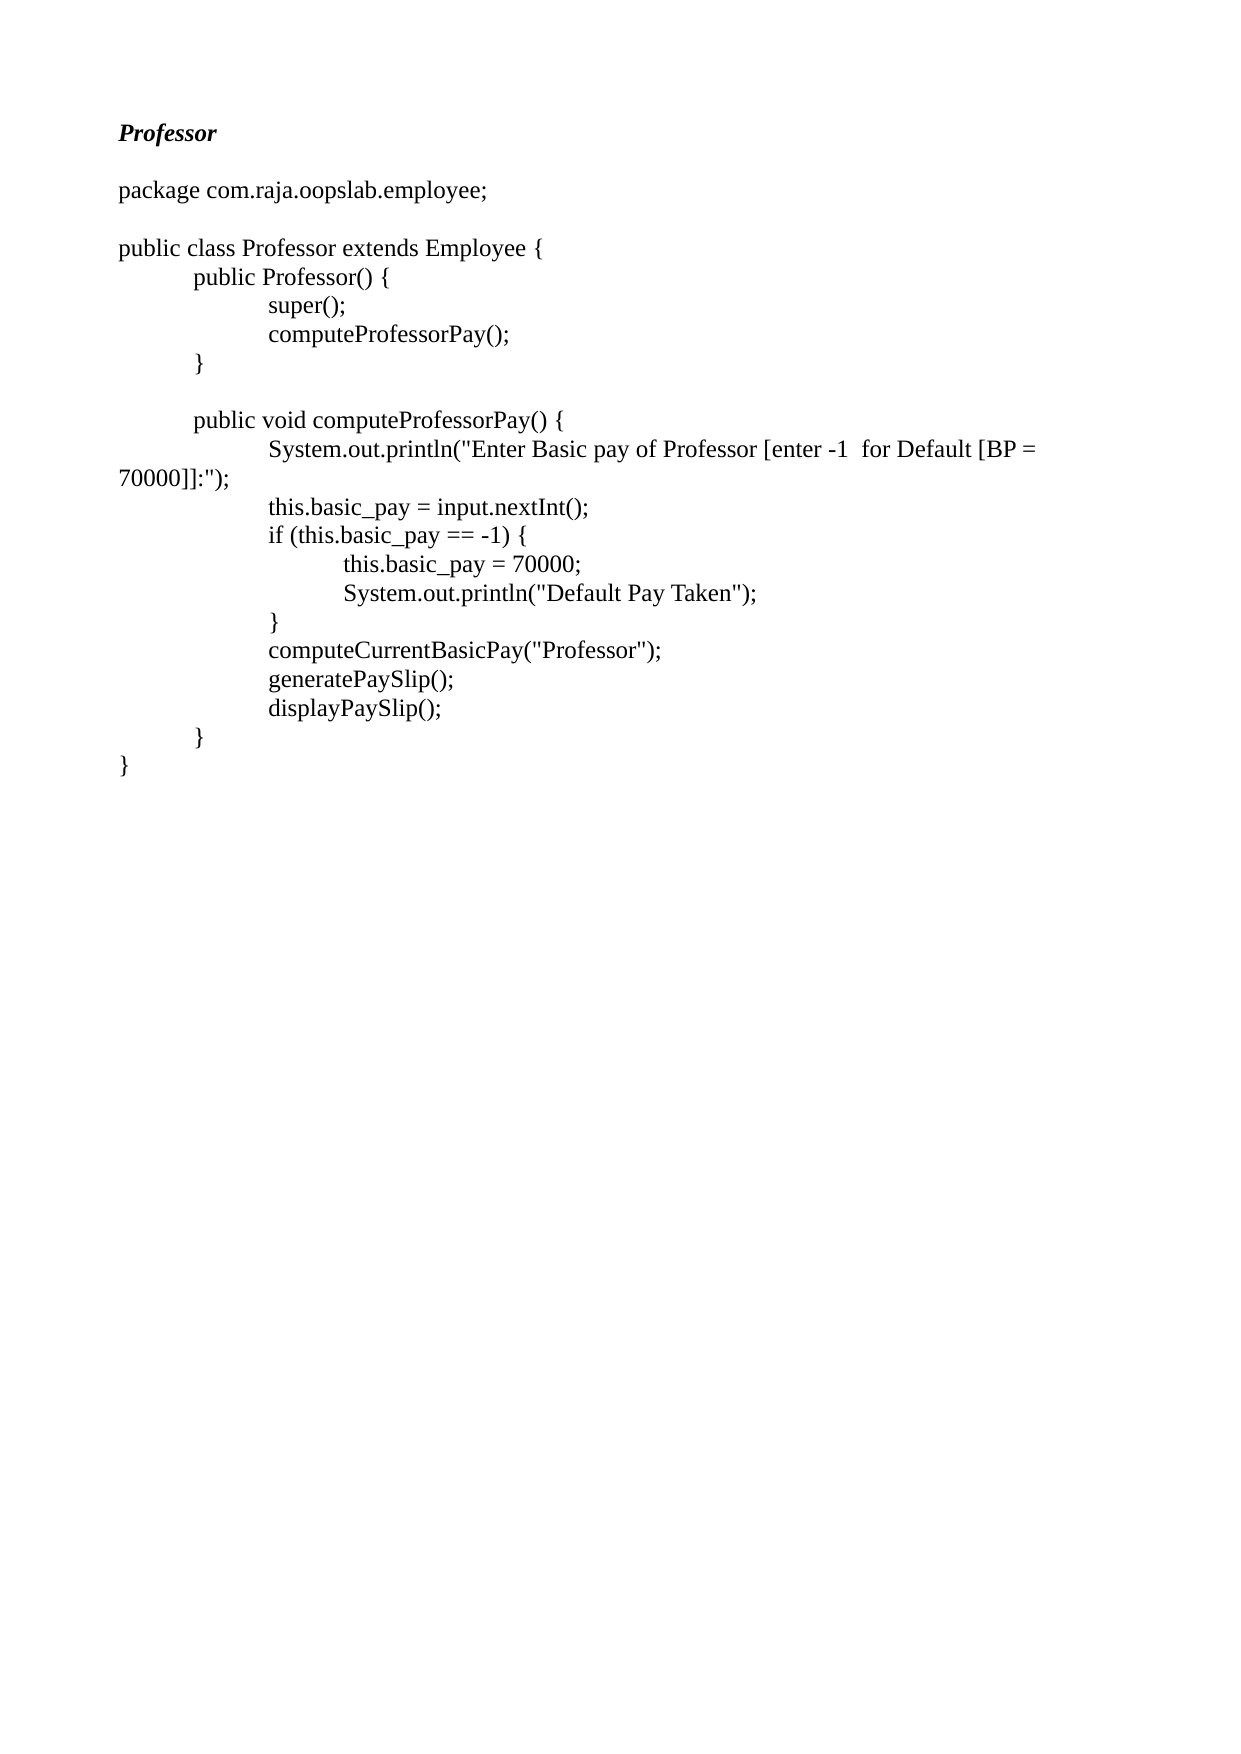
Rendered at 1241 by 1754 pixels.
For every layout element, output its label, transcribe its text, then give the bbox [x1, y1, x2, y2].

text computeCurrentBasicPay("Professor"); [118, 636, 1122, 664]
text } [118, 751, 1122, 779]
text System.out.println("Enter Basic pay of Professor [enter -1 for Default [BP = 70000]]:"); [118, 434, 1122, 492]
text if (this.basic_pay == -1) { [118, 521, 1122, 549]
text System.out.println("Default Pay Taken"); [118, 578, 1122, 607]
text super(); [118, 291, 1122, 319]
text computeProfessorPay(); [118, 319, 1122, 348]
text public class Professor extends Employee { [118, 233, 1122, 262]
text generatePaySlip(); [118, 664, 1122, 693]
text public Professor() { [118, 262, 1122, 291]
text Professor [118, 118, 1122, 147]
text this.basic_pay = 70000; [118, 549, 1122, 578]
text } [118, 607, 1122, 636]
text public void computeProfessorPay() { [118, 406, 1122, 434]
text this.basic_pay = input.nextInt(); [118, 492, 1122, 521]
text package com.raja.oopslab.employee; [118, 176, 1122, 204]
text } [118, 348, 1122, 377]
text } [118, 722, 1122, 751]
text displayPaySlip(); [118, 693, 1122, 722]
